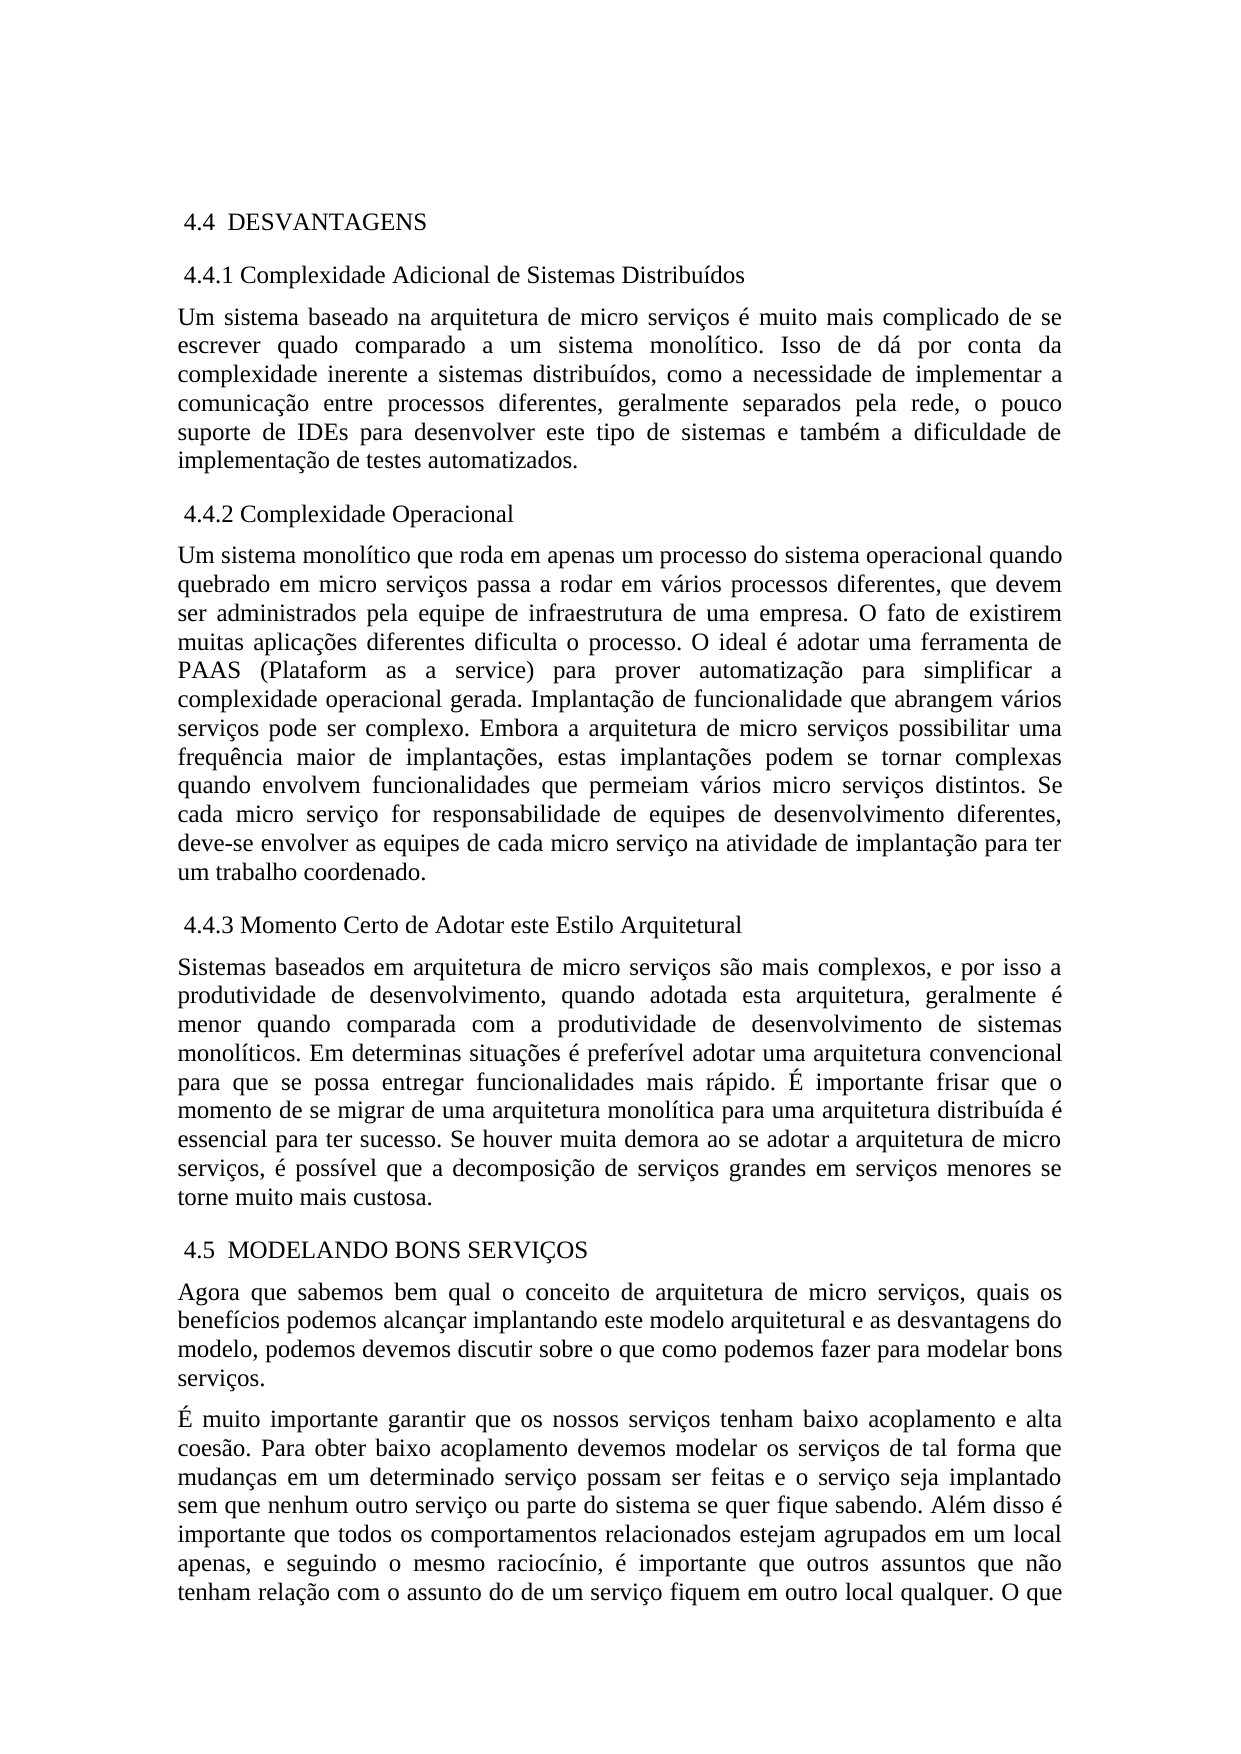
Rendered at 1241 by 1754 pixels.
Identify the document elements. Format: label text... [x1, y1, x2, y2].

text Um sistema baseado na arquitetura de micro serviços é muito mais complicado de se escrever quado comparado a um sistema monolítico. Isso de dá por conta da complexidade inerente a sistemas distribuídos, como a necessidade de implementar a comunicação entre processos diferentes, geralmente separados pela rede, o pouco suporte de IDEs para desenvolver este tipo de sistemas e também a dificuldade de implementação de testes automatizados. [177, 302, 1063, 474]
subtitle Complexidade Operacional [177, 499, 1063, 528]
subtitle Complexidade Adicional de Sistemas Distribuídos [177, 261, 1063, 289]
text Um sistema monolítico que roda em apenas um processo do sistema operacional quando quebrado em micro serviços passa a rodar em vários processos diferentes, que devem ser administrados pela equipe de infraestrutura de uma empresa. O fato de existirem muitas aplicações diferentes dificulta o processo. O ideal é adotar uma ferramenta de PAAS (Plataform as a service) para prover automatização para simplificar a complexidade operacional gerada. Implantação de funcionalidade que abrangem vários serviços pode ser complexo. Embora a arquitetura de micro serviços possibilitar uma frequência maior de implantações, estas implantações podem se tornar complexas quando envolvem funcionalidades que permeiam vários micro serviços distintos. Se cada micro serviço for responsabilidade de equipes de desenvolvimento diferentes, deve-se envolver as equipes de cada micro serviço na atividade de implantação para ter um trabalho coordenado. [177, 541, 1063, 886]
text É muito importante garantir que os nossos serviços tenham baixo acoplamento e alta coesão. Para obter baixo acoplamento devemos modelar os serviços de tal forma que mudanças em um determinado serviço possam ser feitas e o serviço seja implantado sem que nenhum outro serviço ou parte do sistema se quer fique sabendo. Além disso é importante que todos os comportamentos relacionados estejam agrupados em um local apenas, e seguindo o mesmo raciocínio, é importante que outros assuntos que não tenham relação com o assunto do de um serviço fiquem em outro local qualquer. O que [177, 1404, 1063, 1606]
subtitle Momento Certo de Adotar este Estilo Arquitetural [177, 911, 1063, 939]
subtitle DESVANTAGENS [177, 207, 1063, 236]
text Agora que sabemos bem qual o conceito de arquitetura de micro serviços, quais os benefícios podemos alcançar implantando este modelo arquitetural e as desvantagens do modelo, podemos devemos discutir sobre o que como podemos fazer para modelar bons serviços. [177, 1277, 1063, 1392]
subtitle MODELANDO BONS SERVIÇOS [177, 1236, 1063, 1264]
text Sistemas baseados em arquitetura de micro serviços são mais complexos, e por isso a produtividade de desenvolvimento, quando adotada esta arquitetura, geralmente é menor quando comparada com a produtividade de desenvolvimento de sistemas monolíticos. Em determinas situações é preferível adotar uma arquitetura convencional para que se possa entregar funcionalidades mais rápido. É importante frisar que o momento de se migrar de uma arquitetura monolítica para uma arquitetura distribuída é essencial para ter sucesso. Se houver muita demora ao se adotar a arquitetura de micro serviços, é possível que a decomposição de serviços grandes em serviços menores se torne muito mais custosa. [177, 952, 1063, 1211]
